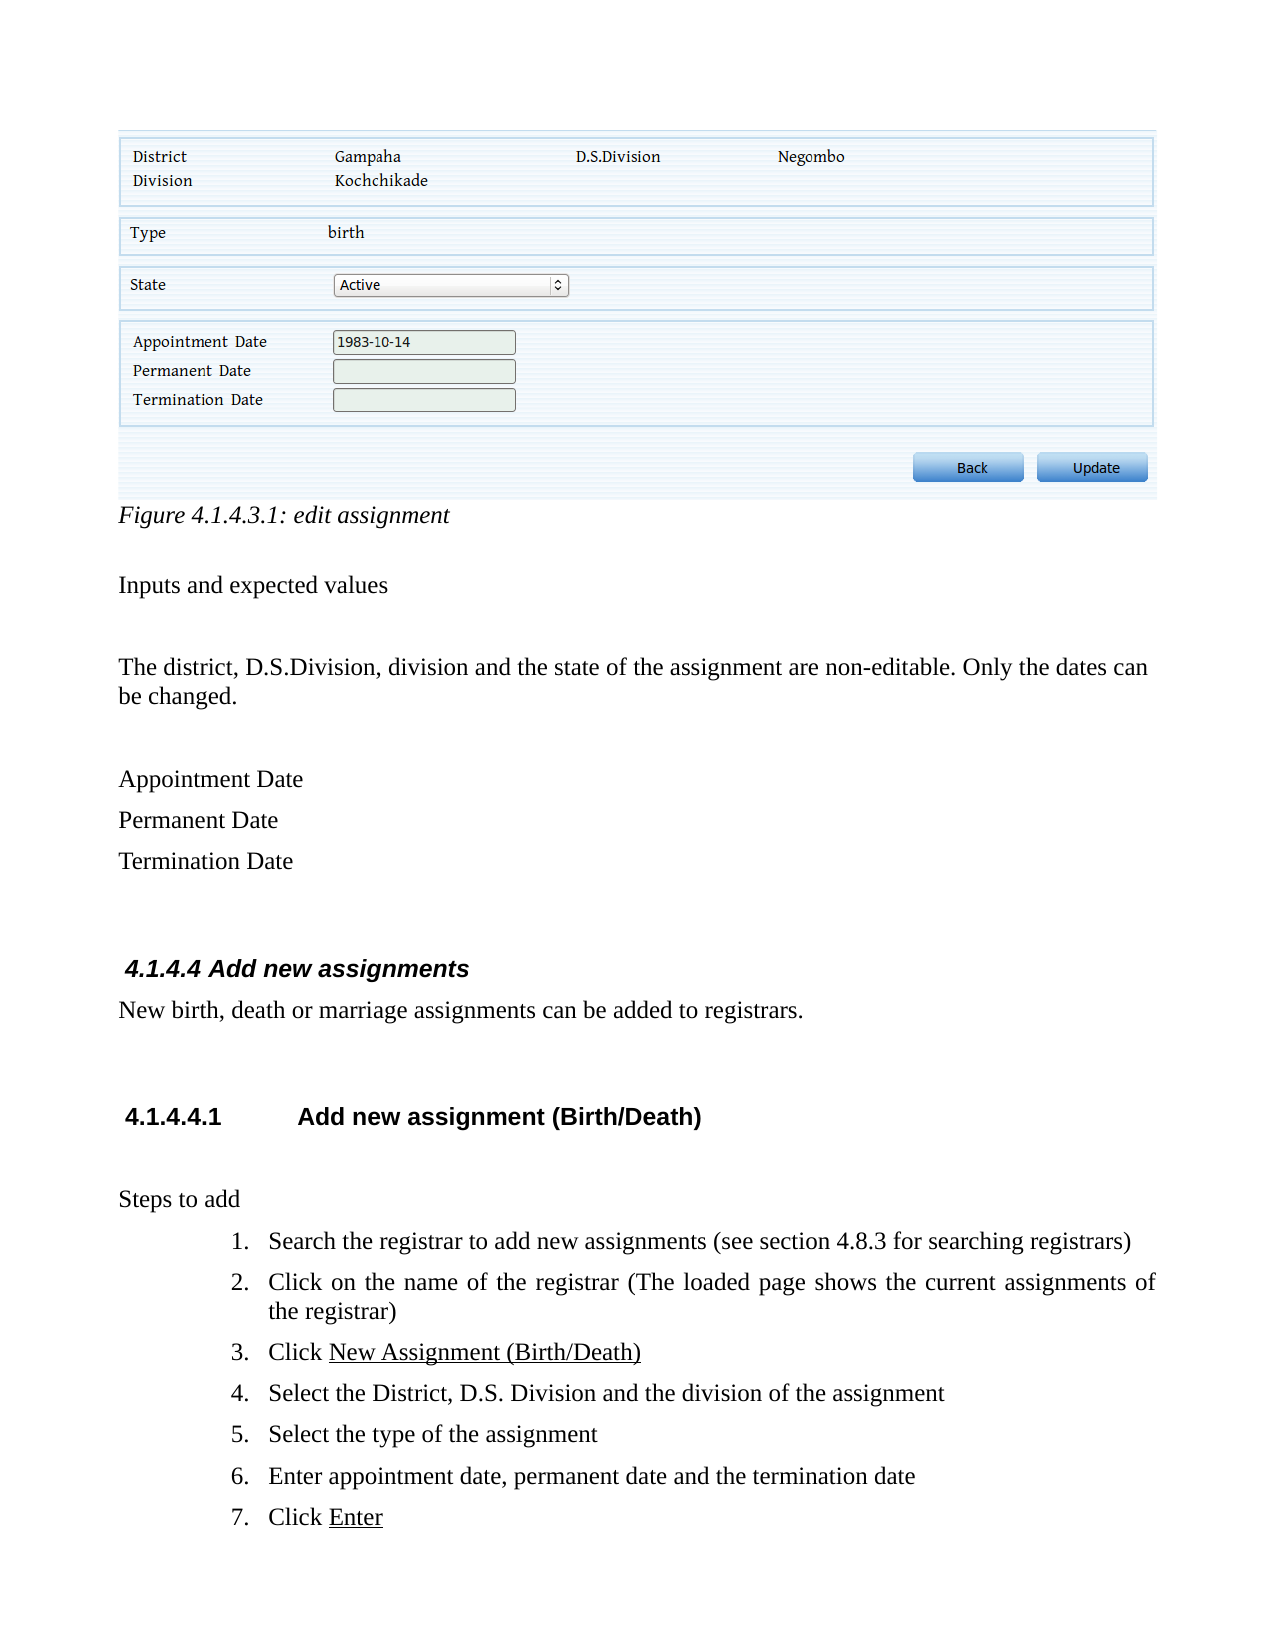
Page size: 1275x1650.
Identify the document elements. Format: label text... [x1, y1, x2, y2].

text New birth, death or marriage assignments can be added to registrars. [118, 995, 1157, 1023]
subtitle Add new assignment (Birth/Death) [118, 1102, 1157, 1131]
list Click Enter [231, 1502, 1157, 1531]
list Select the type of the assignment [231, 1419, 1157, 1448]
subtitle Add new assignments [118, 954, 1157, 982]
text Termination Date [118, 846, 1157, 875]
text The district, D.S.Division, division and the state of the assignment are non-editable. Only the dates can be changed. [118, 652, 1157, 710]
list Search the registrar to add new assignments (see section 4.8.3 for searching registrars) [231, 1226, 1157, 1254]
text Inputs and expected values [118, 570, 1157, 599]
list Click on the name of the registrar (The loaded page shows the current assignments of the registrar) [231, 1267, 1157, 1324]
list Click New Assignment (Birth/Death) [231, 1337, 1157, 1366]
text Appointment Date [118, 764, 1157, 792]
list Select the District, D.S. Division and the division of the assignment [231, 1378, 1157, 1407]
list Enter appointment date, permanent date and the termination date [231, 1461, 1157, 1489]
text Steps to add [118, 1184, 1157, 1213]
text Permanent Date [118, 805, 1157, 834]
picture [118, 130, 1158, 500]
text Figure 4.1.4.3.1: edit assignment [118, 500, 1157, 529]
